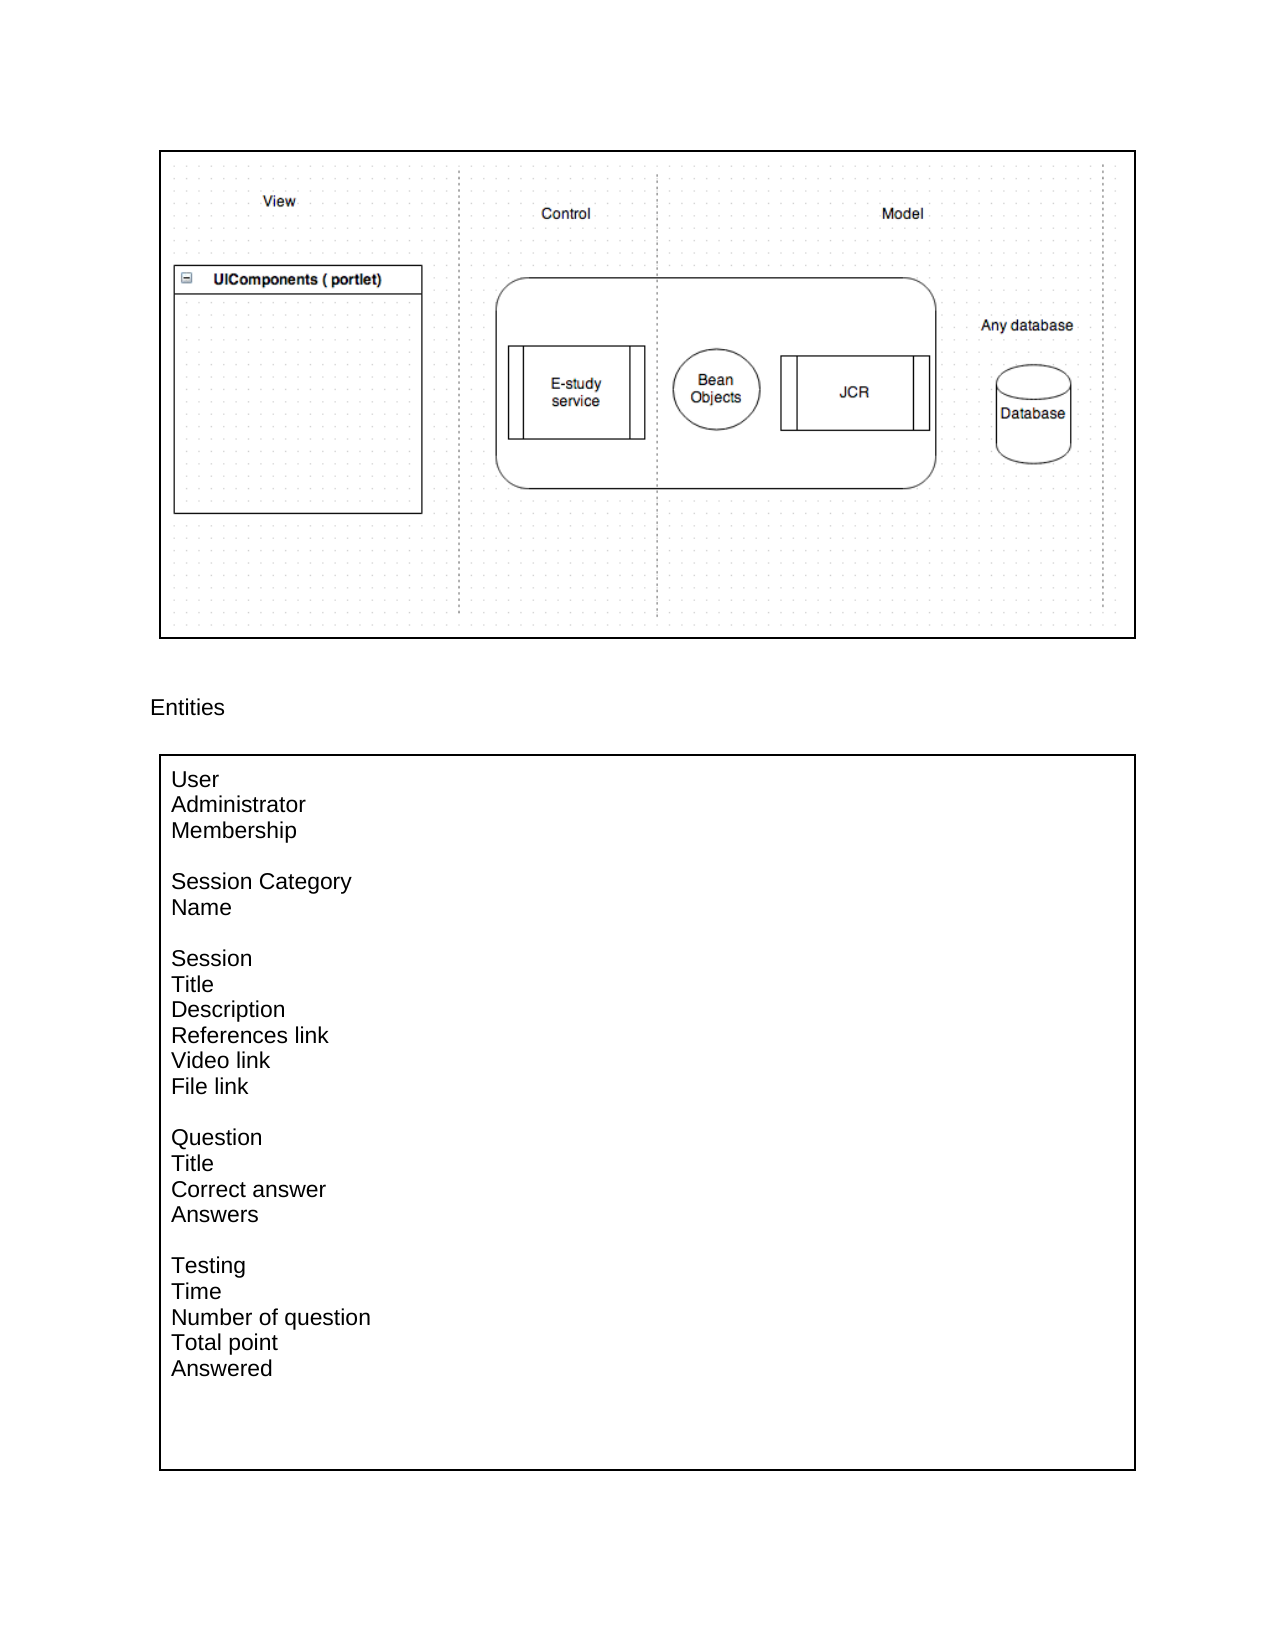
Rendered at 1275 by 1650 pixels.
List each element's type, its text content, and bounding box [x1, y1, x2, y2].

text Entities [150, 695, 1125, 721]
table_header User Administrator Membership Session Category Name Session Title Description References link Video link File link Question Title Correct answer Answers Testing Time Number of question Total point Answered [161, 756, 1134, 1468]
table_header [161, 152, 1134, 637]
picture [170, 162, 1121, 627]
